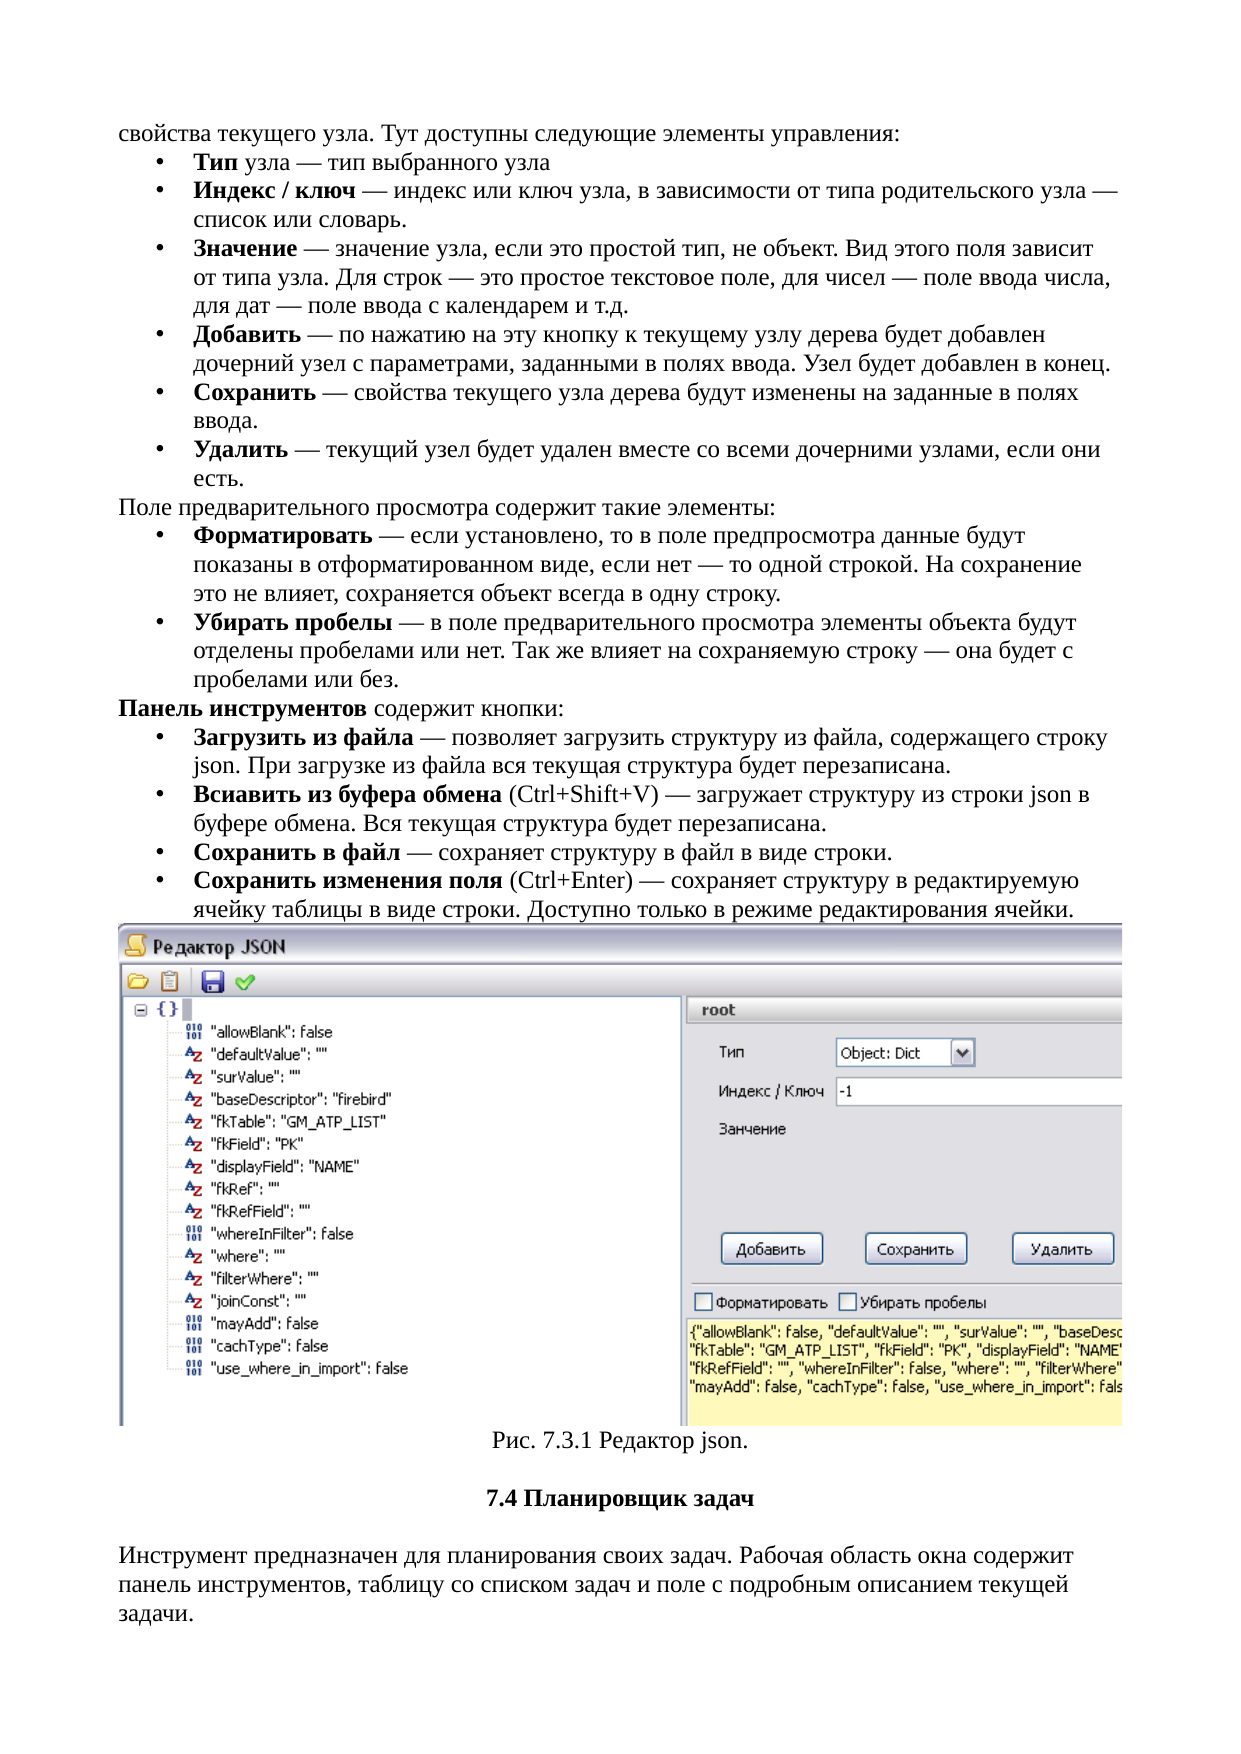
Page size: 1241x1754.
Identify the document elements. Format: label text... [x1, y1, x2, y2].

list Добавить — по нажатию на эту кнопку к текущему узлу дерева будет добавлен дочерний узел с параметрами, заданными в полях ввода. Узел будет добавлен в конец. [156, 319, 1122, 377]
list Значение — значение узла, если это простой тип, не объект. Вид этого поля зависит от типа узла. Для строк — это простое текстовое поле, для чисел — поле ввода числа, для дат — поле ввода с календарем и т.д. [156, 233, 1122, 319]
picture [118, 923, 1123, 1426]
list Убирать пробелы — в поле предварительного просмотра элементы объекта будут отделены пробелами или нет. Так же влияет на сохраняемую строку — она будет с пробелами или без. [156, 607, 1122, 693]
list Сохранить изменения поля (Ctrl+Enter) — сохраняет структуру в редактируемую ячейку таблицы в виде строки. Доступно только в режиме редактирования ячейки. [156, 866, 1122, 923]
list Тип узла — тип выбранного узла [156, 147, 1122, 176]
text Рис. 7.3.1 Редактор json. [118, 1426, 1122, 1454]
text 7.4 Планировщик задач [118, 1483, 1122, 1511]
text Инструмент предназначен для планирования своих задач. Рабочая область окна содержит панель инструментов, таблицу со списком задач и поле с подробным описанием текущей задачи. [118, 1540, 1122, 1626]
list Сохранить — свойства текущего узла дерева будут изменены на заданные в полях ввода. [156, 377, 1122, 434]
list Сохранить в файл — сохраняет структуру в файл в виде строки. [156, 837, 1122, 866]
text свойства текущего узла. Тут доступны следующие элементы управления: [118, 118, 1122, 147]
list Удалить — текущий узел будет удален вместе со всеми дочерними узлами, если они есть. [156, 434, 1122, 492]
list Всиавить из буфера обмена (Ctrl+Shift+V) — загружает структуру из строки json в буфере обмена. Вся текущая структура будет перезаписана. [156, 779, 1122, 837]
list Загрузить из файла — позволяет загрузить структуру из файла, содержащего строку json. При загрузке из файла вся текущая структура будет перезаписана. [156, 722, 1122, 779]
text Поле предварительного просмотра содержит такие элементы: [118, 492, 1122, 521]
list Форматировать — если установлено, то в поле предпросмотра данные будут показаны в отформатированном виде, если нет — то одной строкой. На сохранение это не влияет, сохраняется объект всегда в одну строку. [156, 521, 1122, 607]
text Панель инструментов содержит кнопки: [118, 693, 1122, 722]
list Индекс / ключ — индекс или ключ узла, в зависимости от типа родительского узла — список или словарь. [156, 176, 1122, 233]
